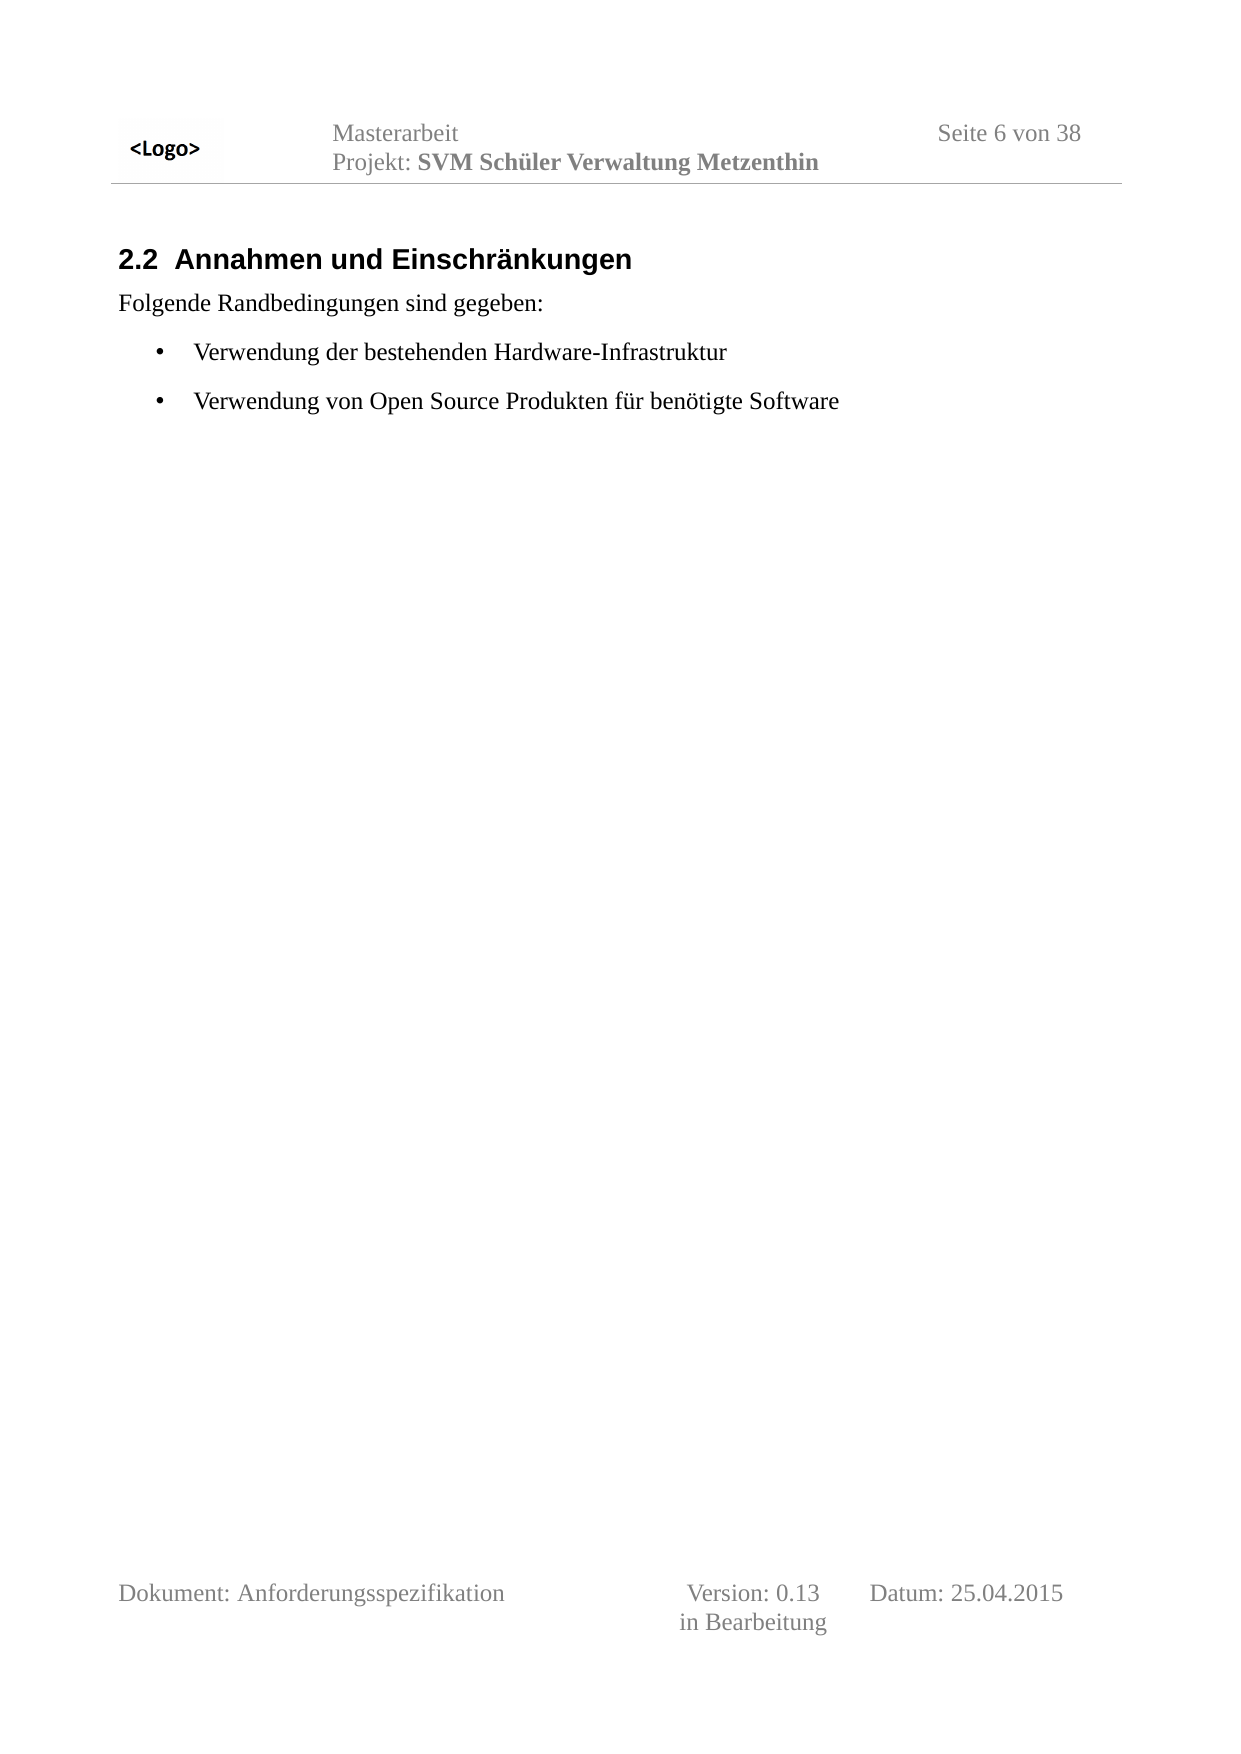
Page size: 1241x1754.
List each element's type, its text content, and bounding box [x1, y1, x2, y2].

text Folgende Randbedingungen sind gegeben: [118, 288, 1122, 317]
list Verwendung von Open Source Produkten für benötigte Software [156, 386, 1122, 415]
picture [118, 118, 224, 183]
list Verwendung der bestehenden Hardware-Infrastruktur [156, 337, 1122, 366]
subtitle Annahmen und Einschränkungen [118, 242, 1122, 276]
